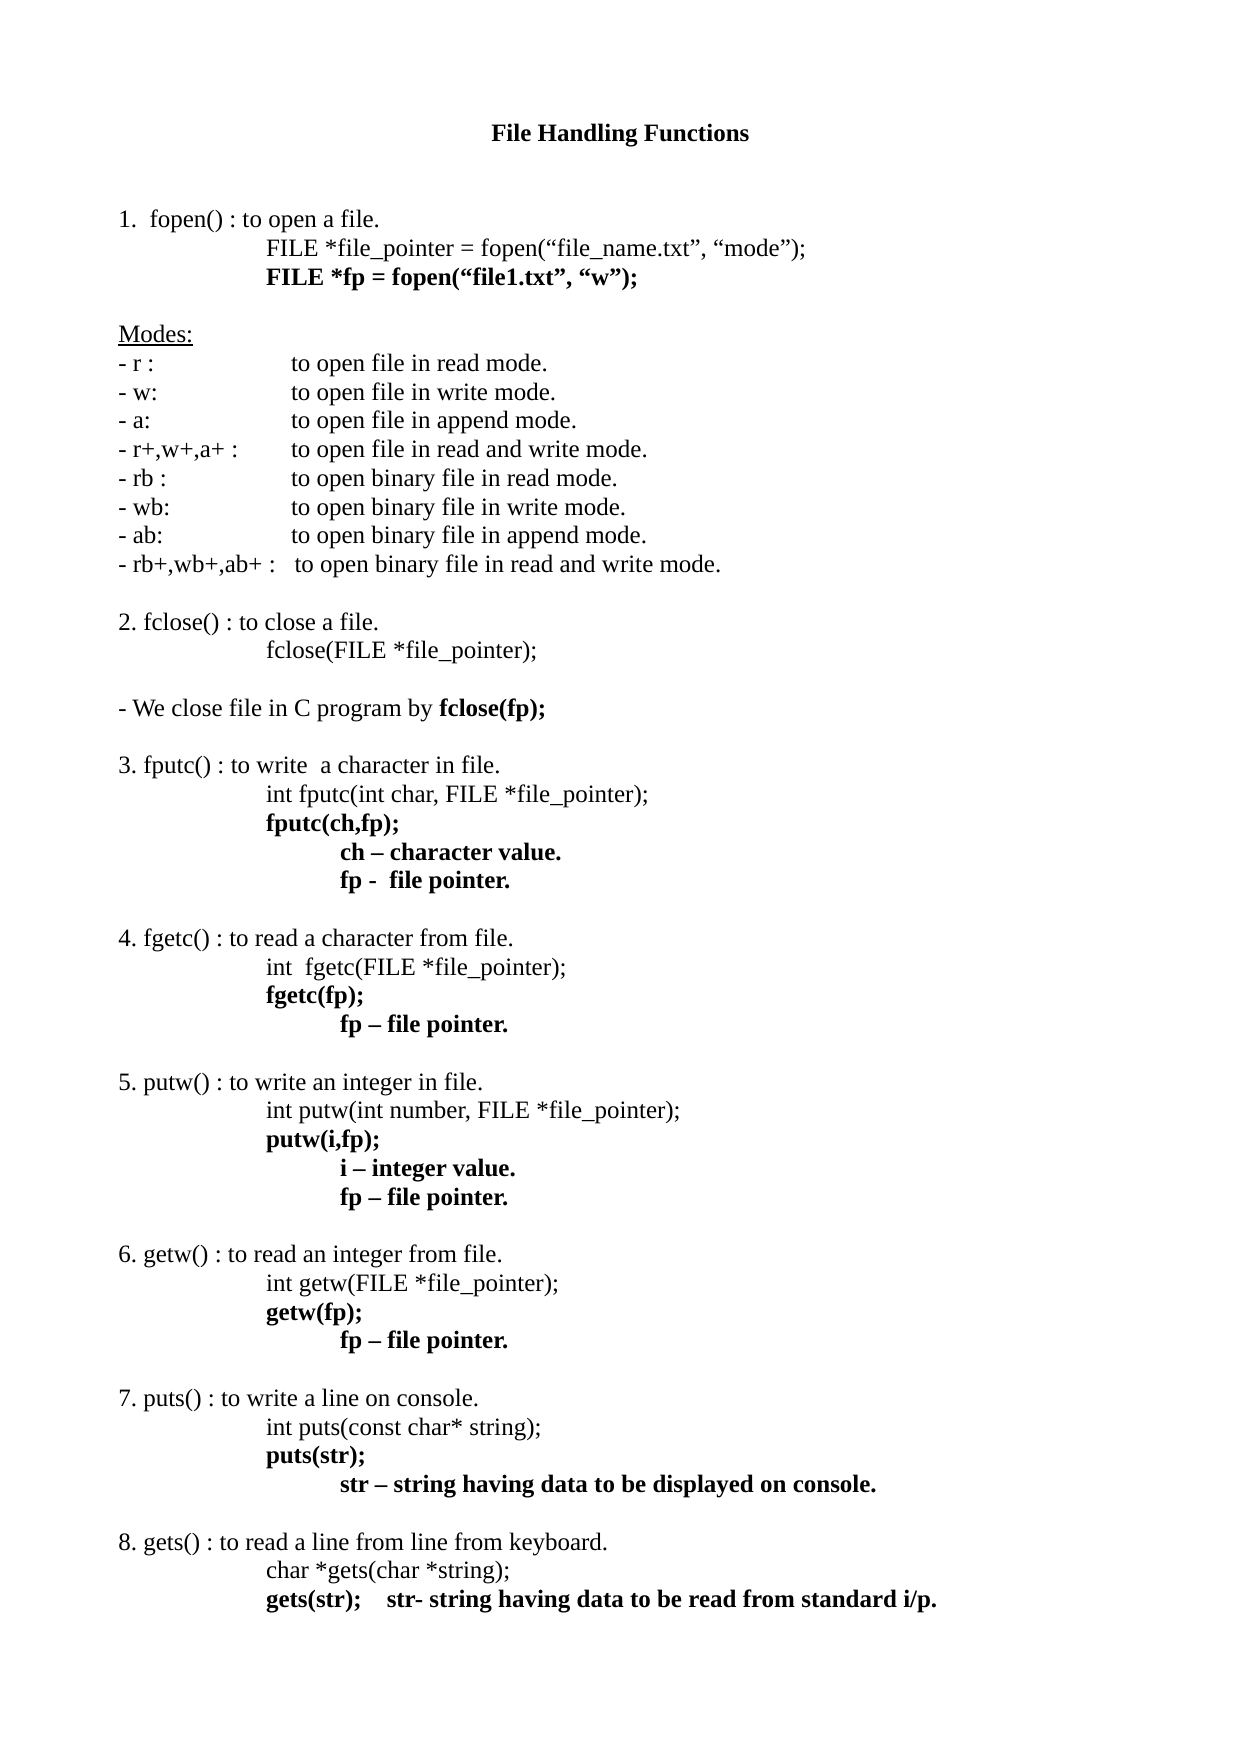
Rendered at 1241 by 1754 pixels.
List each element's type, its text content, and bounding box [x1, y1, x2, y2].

text File Handling Functions [118, 118, 1122, 147]
text FILE *file_pointer = fopen(“file_name.txt”, “mode”); [118, 233, 1122, 262]
text - rb : to open binary file in read mode. [118, 463, 1122, 492]
text - wb: to open binary file in write mode. [118, 492, 1122, 521]
text 1. fopen() : to open a file. [118, 204, 1122, 233]
text 3. fputc() : to write a character in file. [118, 751, 1122, 779]
text int getw(FILE *file_pointer); [118, 1268, 1122, 1297]
text putw(i,fp); [118, 1124, 1122, 1153]
text 5. putw() : to write an integer in file. [118, 1067, 1122, 1096]
text - w: to open file in write mode. [118, 377, 1122, 406]
text i – integer value. [118, 1153, 1122, 1182]
text getw(fp); [118, 1297, 1122, 1326]
text 4. fgetc() : to read a character from file. [118, 923, 1122, 952]
text int putw(int number, FILE *file_pointer); [118, 1096, 1122, 1124]
text 2. fclose() : to close a file. [118, 607, 1122, 636]
text - ab: to open binary file in append mode. [118, 521, 1122, 549]
text fputc(ch,fp); [118, 808, 1122, 837]
text 7. puts() : to write a line on console. [118, 1383, 1122, 1412]
text 6. getw() : to read an integer from file. [118, 1239, 1122, 1268]
text fp – file pointer. [118, 1182, 1122, 1211]
text - a: to open file in append mode. [118, 406, 1122, 434]
text fgetc(fp); [118, 981, 1122, 1009]
text - r : to open file in read mode. [118, 348, 1122, 377]
text fclose(FILE *file_pointer); [118, 636, 1122, 664]
text fp – file pointer. [118, 1009, 1122, 1038]
text puts(str); [118, 1441, 1122, 1469]
text str – string having data to be displayed on console. [118, 1469, 1122, 1498]
text gets(str); str- string having data to be read from standard i/p. [118, 1584, 1122, 1613]
text - rb+,wb+,ab+ : to open binary file in read and write mode. [118, 549, 1122, 578]
text int fgetc(FILE *file_pointer); [118, 952, 1122, 981]
text int fputc(int char, FILE *file_pointer); [118, 779, 1122, 808]
text fp - file pointer. [118, 866, 1122, 894]
text - r+,w+,a+ : to open file in read and write mode. [118, 434, 1122, 463]
text Modes: [118, 319, 1122, 348]
text char *gets(char *string); [118, 1556, 1122, 1584]
text 8. gets() : to read a line from line from keyboard. [118, 1527, 1122, 1556]
text - We close file in C program by fclose(fp); [118, 693, 1122, 722]
text FILE *fp = fopen(“file1.txt”, “w”); [118, 262, 1122, 291]
text ch – character value. [118, 837, 1122, 866]
text fp – file pointer. [118, 1326, 1122, 1354]
text int puts(const char* string); [118, 1412, 1122, 1441]
